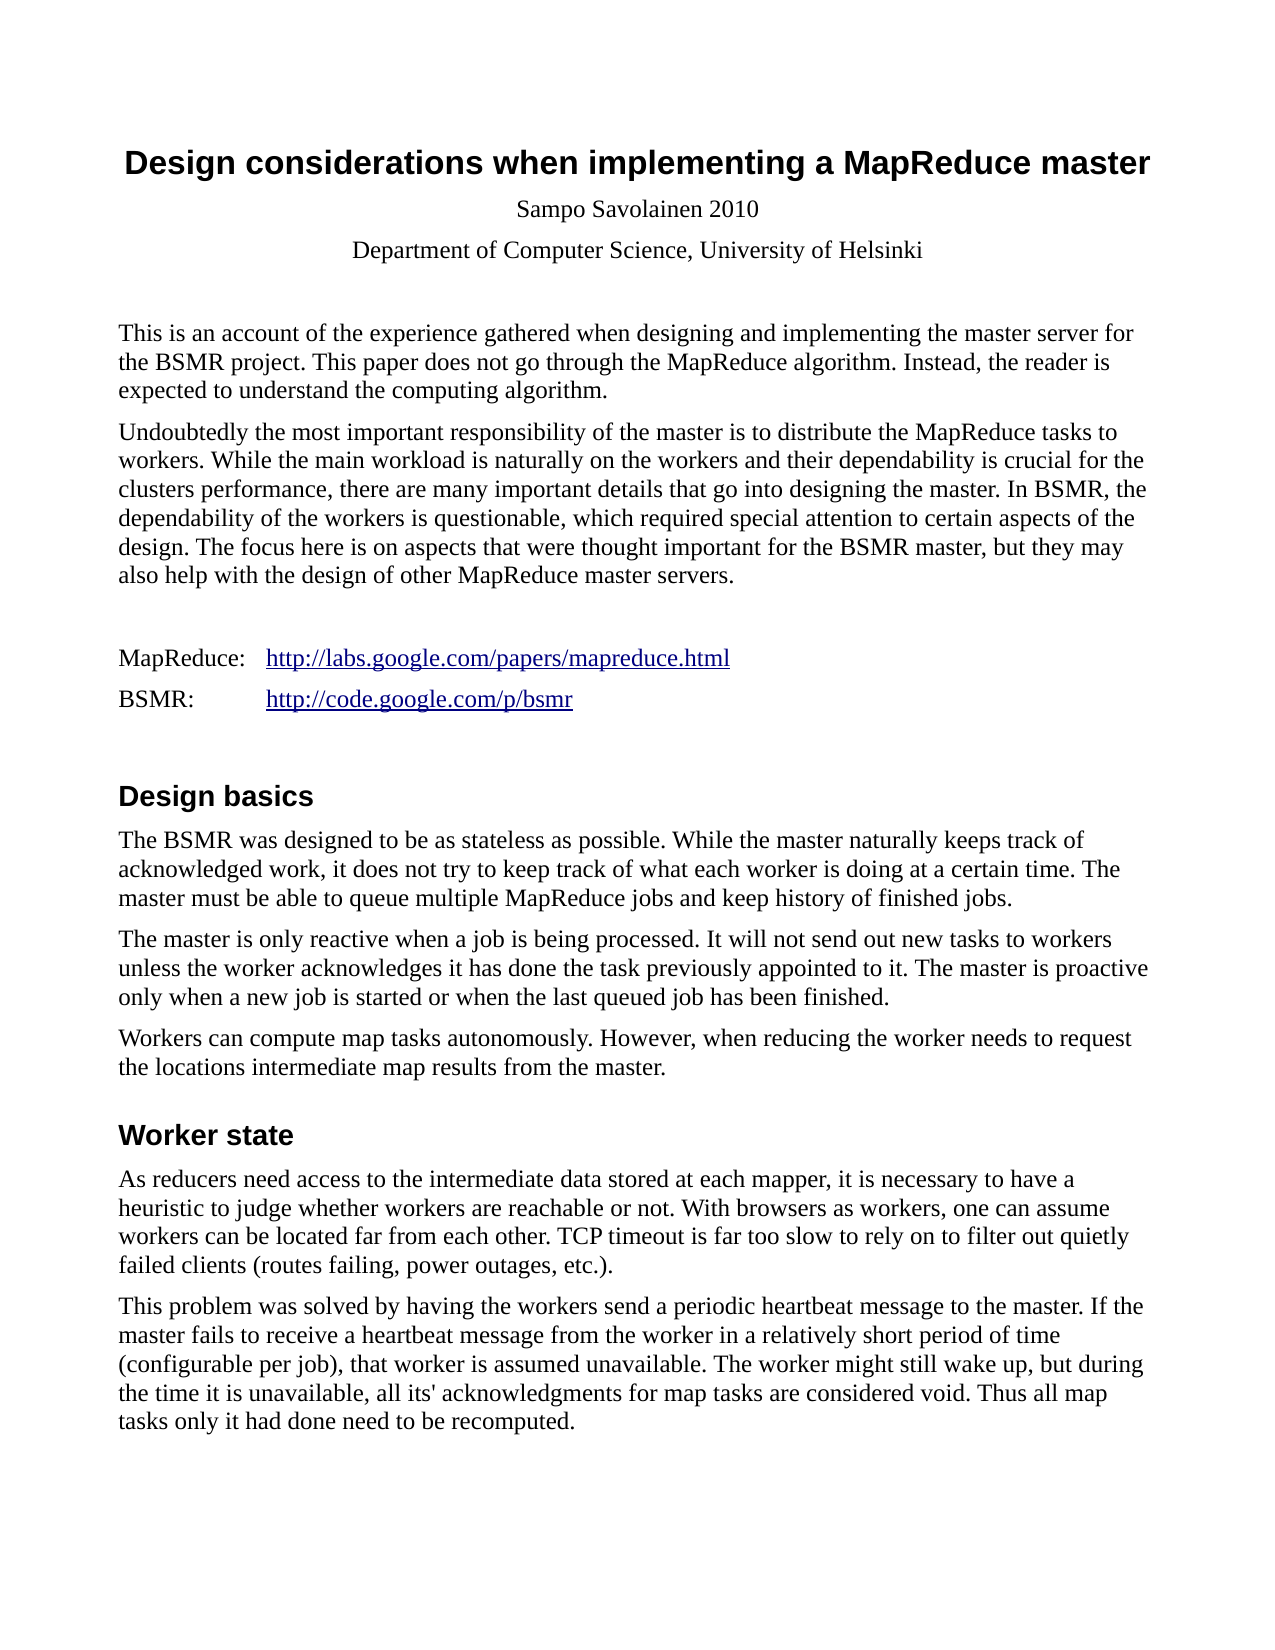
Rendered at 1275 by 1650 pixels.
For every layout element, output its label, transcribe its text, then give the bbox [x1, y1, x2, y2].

subtitle Design considerations when implementing a MapReduce master [118, 143, 1157, 182]
text Undoubtedly the most important responsibility of the master is to distribute the MapReduce tasks to workers. While the main workload is naturally on the workers and their dependability is crucial for the clusters performance, there are many important details that go into designing the master. In BSMR, the dependability of the workers is questionable, which required special attention to certain aspects of the design. The focus here is on aspects that were thought important for the BSMR master, but they may also help with the design of other MapReduce master servers. [118, 417, 1157, 589]
text The master is only reactive when a job is being processed. It will not send out new tasks to workers unless the worker acknowledges it has done the task previously appointed to it. The master is proactive only when a new job is started or when the last queued job has been finished. [118, 924, 1157, 1010]
text As reducers need access to the intermediate data stored at each mapper, it is necessary to have a heuristic to judge whether workers are reachable or not. With browsers as workers, one can assume workers can be located far from each other. TCP timeout is far too slow to rely on to filter out quietly failed clients (routes failing, power outages, etc.). [118, 1164, 1157, 1279]
text Sampo Savolainen 2010 [118, 194, 1157, 223]
subtitle Design basics [118, 779, 1157, 813]
text Department of Computer Science, University of Helsinki [118, 236, 1157, 264]
text MapReduce: http://labs.google.com/papers/mapreduce.html [118, 643, 1157, 672]
text This problem was solved by having the workers send a periodic heartbeat message to the master. If the master fails to receive a heartbeat message from the worker in a relatively short period of time (configurable per job), that worker is assumed unavailable. The worker might still wake up, but during the time it is unavailable, all its' acknowledgments for map tasks are considered void. Thus all map tasks only it had done need to be recomputed. [118, 1291, 1157, 1435]
text BSMR: http://code.google.com/p/bsmr [118, 684, 1157, 713]
subtitle Worker state [118, 1118, 1157, 1151]
text The BSMR was designed to be as stateless as possible. While the master naturally keeps track of acknowledged work, it does not try to keep track of what each worker is doing at a certain time. The master must be able to queue multiple MapReduce jobs and keep history of finished jobs. [118, 825, 1157, 912]
text Workers can compute map tasks autonomously. However, when reducing the worker needs to request the locations intermediate map results from the master. [118, 1023, 1157, 1080]
text This is an account of the experience gathered when designing and implementing the master server for the BSMR project. This paper does not go through the MapReduce algorithm. Instead, the reader is expected to understand the computing algorithm. [118, 318, 1157, 404]
